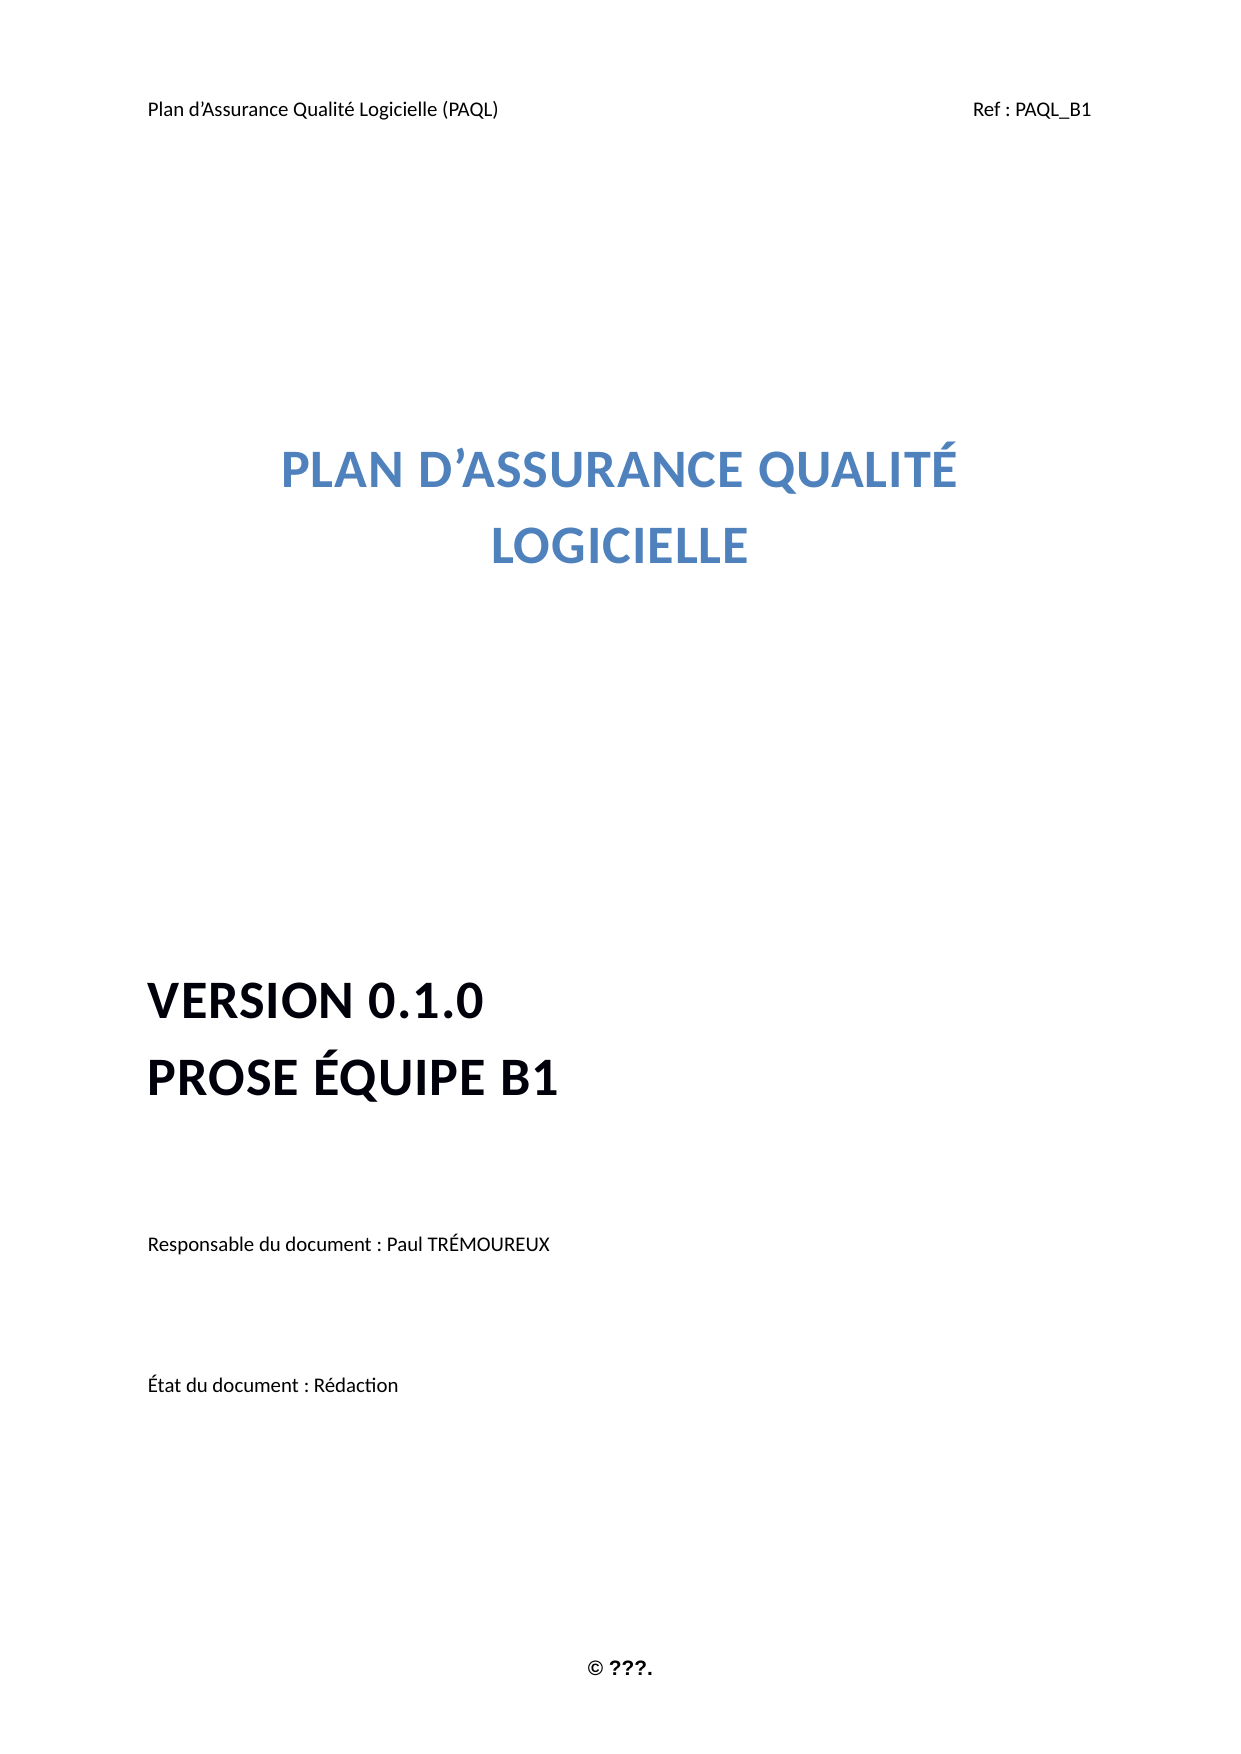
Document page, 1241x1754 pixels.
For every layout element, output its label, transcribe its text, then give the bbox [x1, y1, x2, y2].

text Version 0.1.0 PROSE Équipe B1 [148, 966, 1093, 1108]
text Responsable du document : Paul TRÉMOUREUX [148, 1231, 1093, 1256]
text État du document : Rédaction [148, 1373, 1093, 1398]
text Plan d’assurance Qualité Logicielle [148, 435, 1093, 577]
